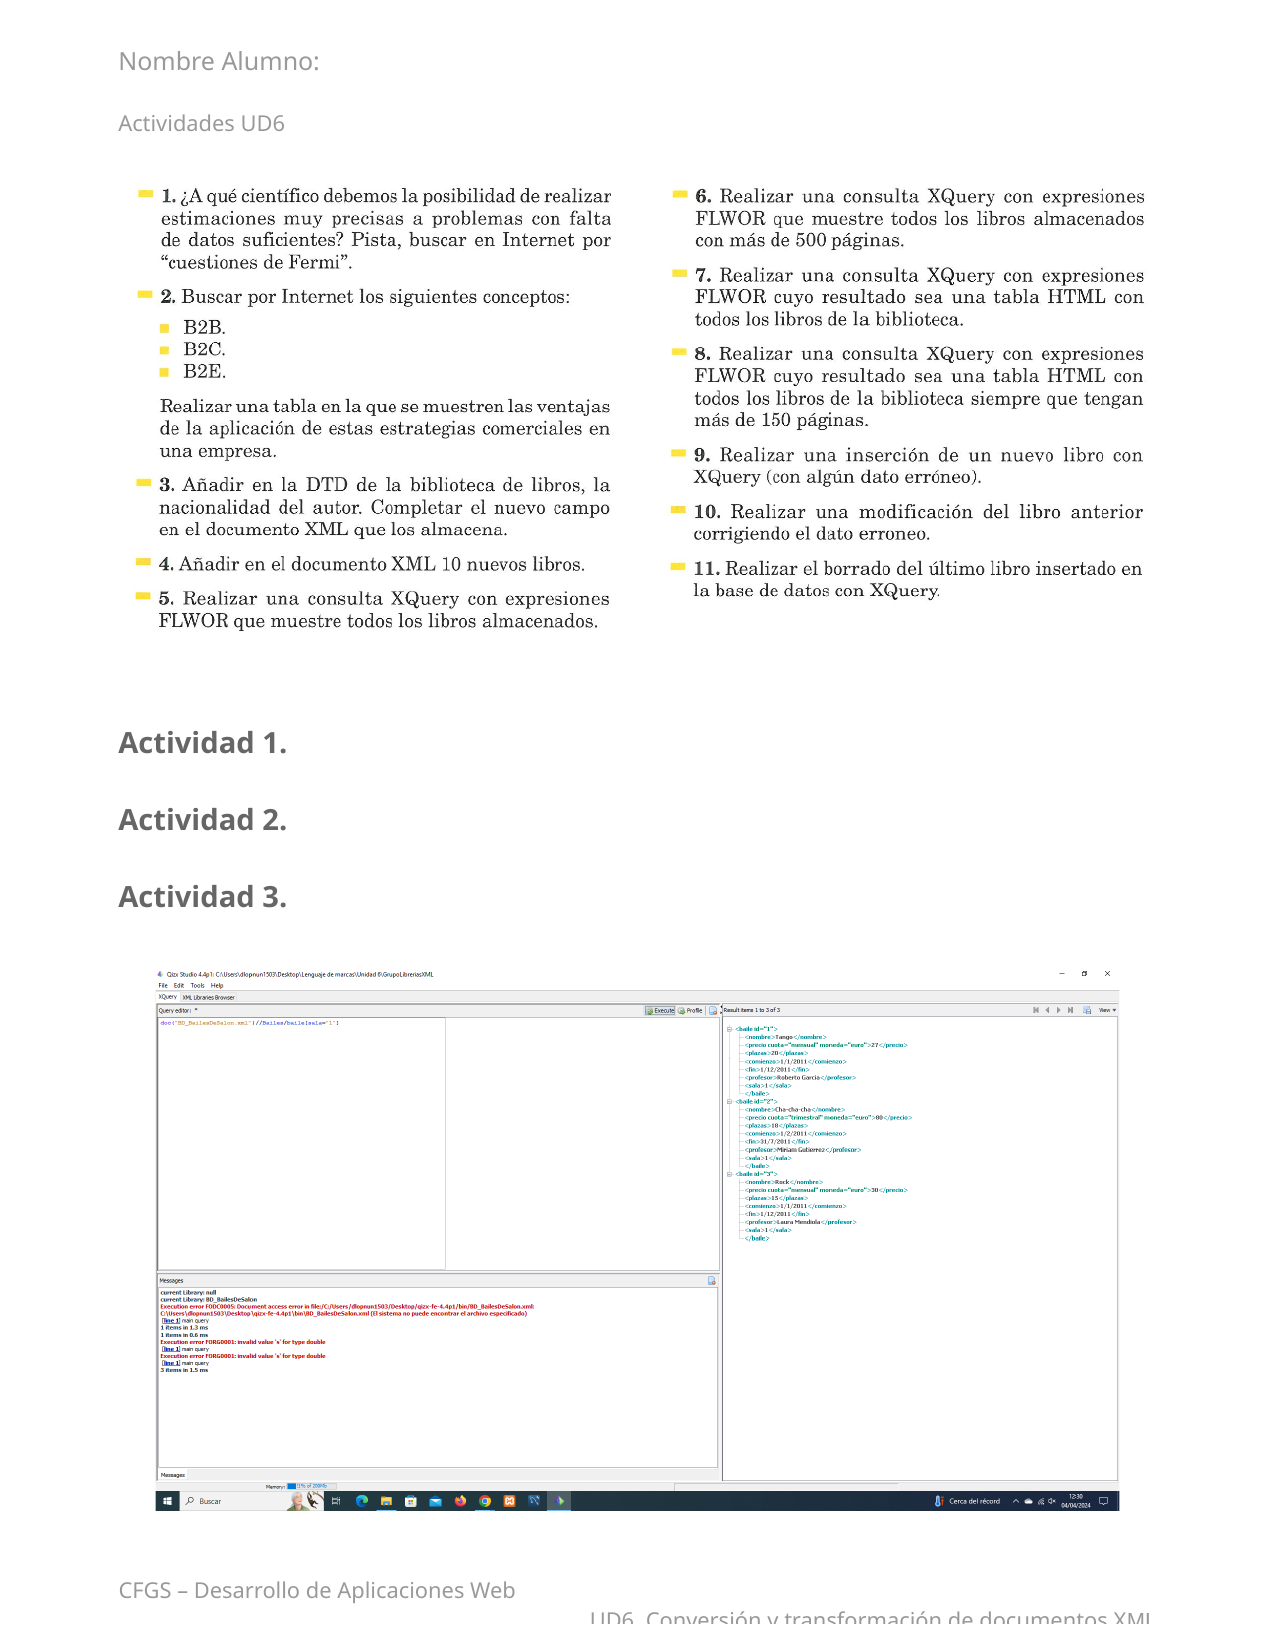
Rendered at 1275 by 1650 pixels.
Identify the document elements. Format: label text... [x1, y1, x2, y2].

subtitle Actividad 2. [118, 799, 1157, 839]
subtitle Actividad 1. [118, 722, 1157, 762]
subtitle Actividad 3. [118, 876, 1157, 916]
picture [118, 167, 1157, 652]
picture [155, 968, 1120, 1511]
